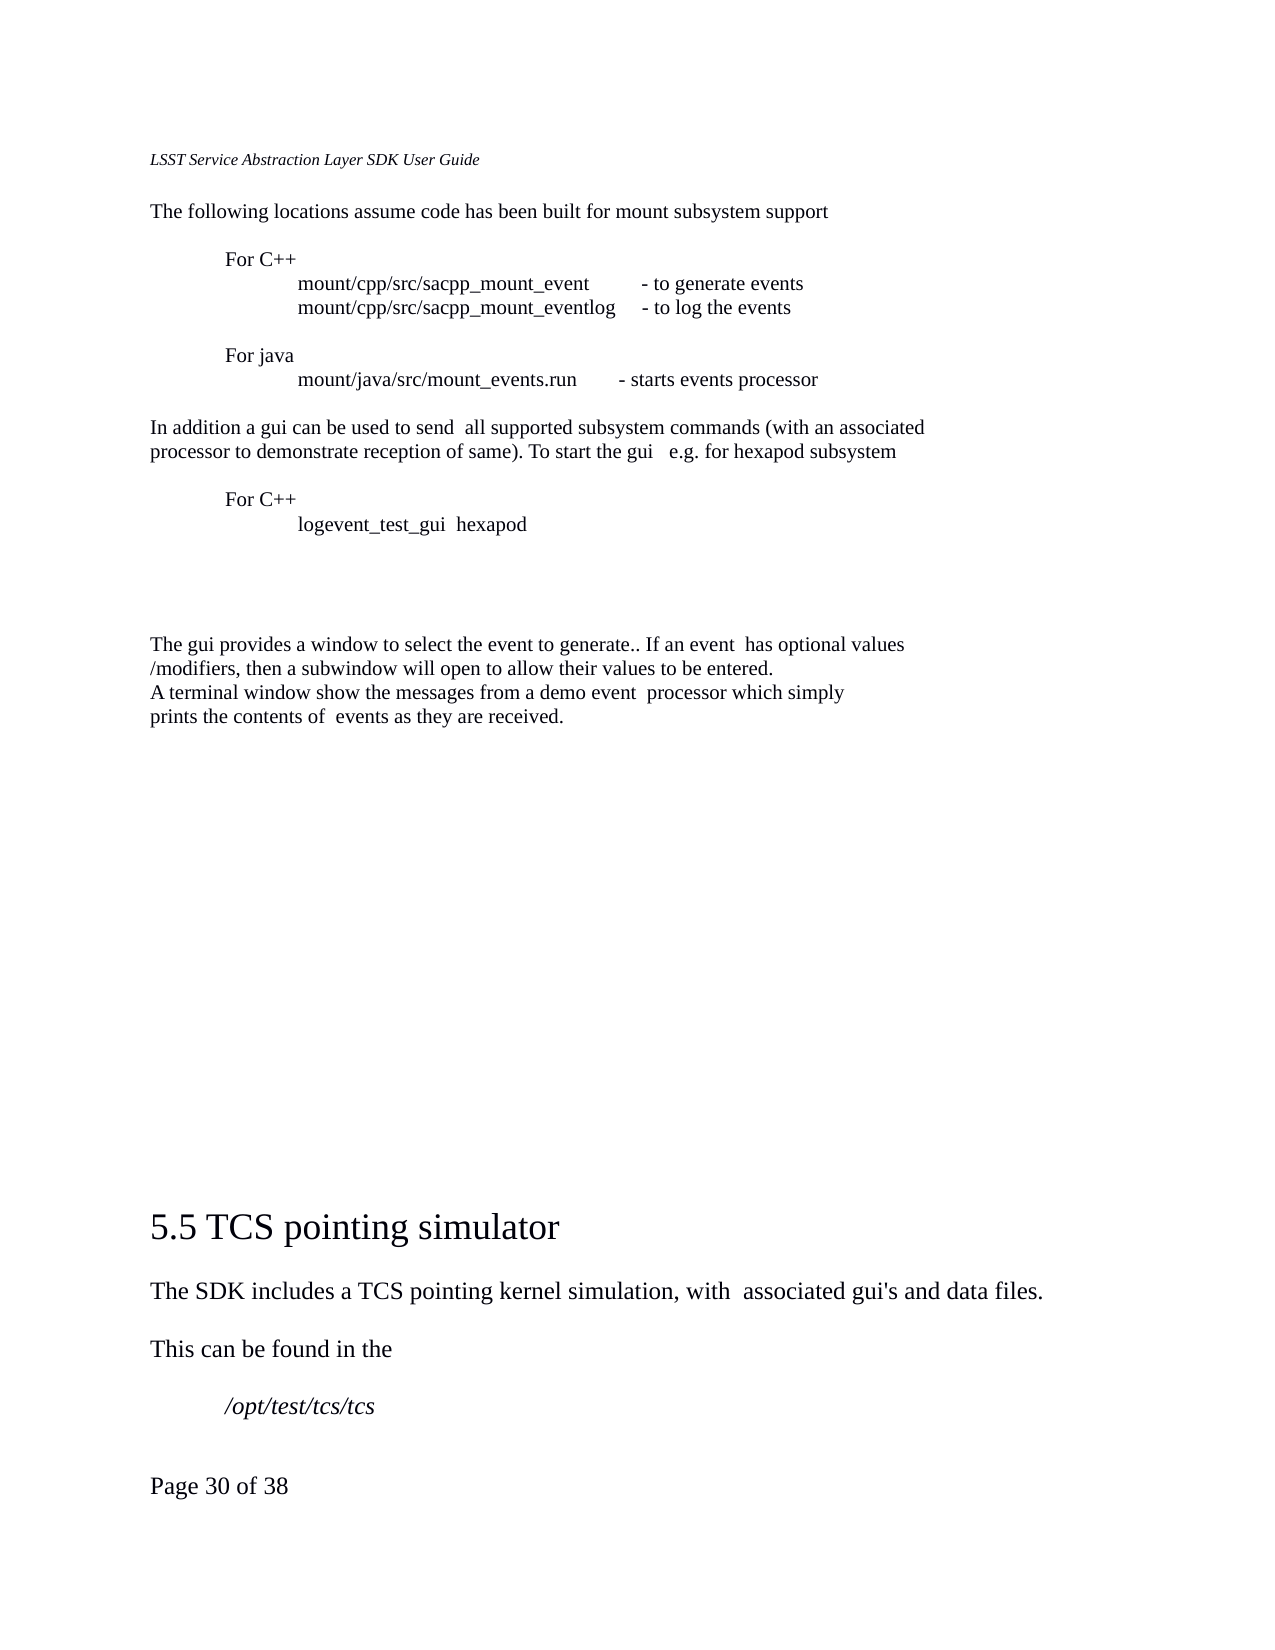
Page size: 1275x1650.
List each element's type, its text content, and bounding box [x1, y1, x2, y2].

text prints the contents of events as they are received. [150, 704, 1125, 728]
text processor to demonstrate reception of same). To start the gui e.g. for hexapod subsystem [150, 439, 1125, 463]
text This can be found in the [150, 1334, 1125, 1362]
text The gui provides a window to select the event to generate.. If an event has optional values [150, 632, 1125, 656]
text In addition a gui can be used to send all supported subsystem commands (with an associated [150, 415, 1125, 439]
text 5.5 TCS pointing simulator [150, 1204, 1125, 1247]
text For C++ [150, 247, 1125, 271]
text mount/cpp/src/sacpp_mount_eventlog - to log the events [150, 295, 1125, 319]
text A terminal window show the messages from a demo event processor which simply [150, 680, 1125, 704]
text The following locations assume code has been built for mount subsystem support [150, 199, 1125, 223]
text For java [150, 343, 1125, 367]
text /modifiers, then a subwindow will open to allow their values to be entered. [150, 656, 1125, 680]
text For C++ [150, 487, 1125, 511]
text mount/cpp/src/sacpp_mount_event - to generate events [150, 271, 1125, 295]
text mount/java/src/mount_events.run - starts events processor [150, 367, 1125, 391]
text logevent_test_gui hexapod [150, 511, 1125, 536]
text /opt/test/tcs/tcs [150, 1391, 1125, 1420]
text The SDK includes a TCS pointing kernel simulation, with associated gui's and data files. [150, 1276, 1125, 1305]
